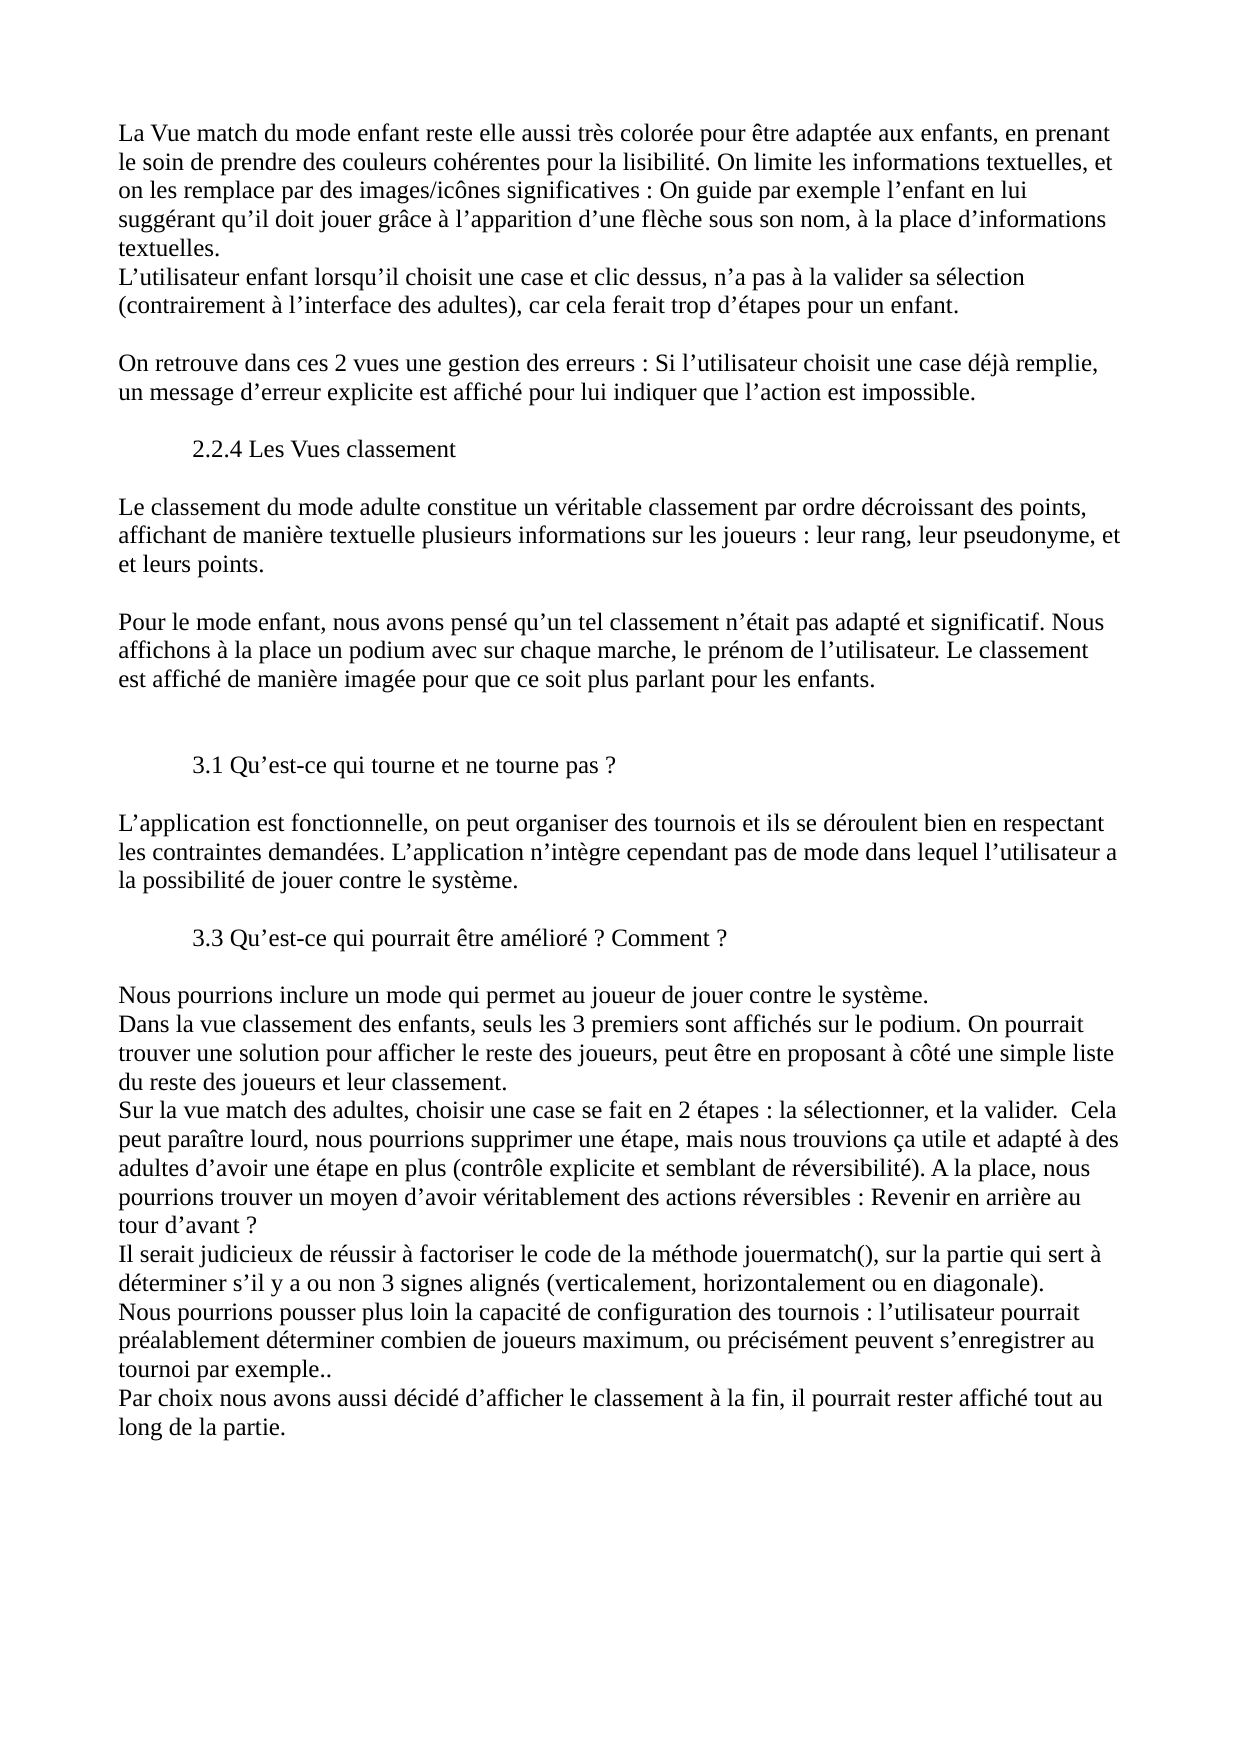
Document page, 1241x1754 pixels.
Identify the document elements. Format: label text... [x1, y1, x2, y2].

text Il serait judicieux de réussir à factoriser le code de la méthode jouermatch(), sur la partie qui sert à déterminer s’il y a ou non 3 signes alignés (verticalement, horizontalement ou en diagonale). [118, 1239, 1122, 1297]
text Le classement du mode adulte constitue un véritable classement par ordre décroissant des points, affichant de manière textuelle plusieurs informations sur les joueurs : leur rang, leur pseudonyme, et et leurs points. [118, 492, 1122, 578]
text On retrouve dans ces 2 vues une gestion des erreurs : Si l’utilisateur choisit une case déjà remplie, un message d’erreur explicite est affiché pour lui indiquer que l’action est impossible. [118, 348, 1122, 406]
text Sur la vue match des adultes, choisir une case se fait en 2 étapes : la sélectionner, et la valider. Cela peut paraître lourd, nous pourrions supprimer une étape, mais nous trouvions ça utile et adapté à des adultes d’avoir une étape en plus (contrôle explicite et semblant de réversibilité). A la place, nous pourrions trouver un moyen d’avoir véritablement des actions réversibles : Revenir en arrière au tour d’avant ? [118, 1096, 1122, 1239]
text La Vue match du mode enfant reste elle aussi très colorée pour être adaptée aux enfants, en prenant le soin de prendre des couleurs cohérentes pour la lisibilité. On limite les informations textuelles, et on les remplace par des images/icônes significatives : On guide par exemple l’enfant en lui suggérant qu’il doit jouer grâce à l’apparition d’une flèche sous son nom, à la place d’informations textuelles. [118, 118, 1122, 262]
text L’utilisateur enfant lorsqu’il choisit une case et clic dessus, n’a pas à la valider sa sélection (contrairement à l’interface des adultes), car cela ferait trop d’étapes pour un enfant. [118, 262, 1122, 319]
text 3.3 Qu’est-ce qui pourrait être amélioré ? Comment ? [118, 923, 1122, 952]
text Par choix nous avons aussi décidé d’afficher le classement à la fin, il pourrait rester affiché tout au long de la partie. [118, 1383, 1122, 1441]
text Dans la vue classement des enfants, seuls les 3 premiers sont affichés sur le podium. On pourrait trouver une solution pour afficher le reste des joueurs, peut être en proposant à côté une simple liste du reste des joueurs et leur classement. [118, 1009, 1122, 1096]
text Pour le mode enfant, nous avons pensé qu’un tel classement n’était pas adapté et significatif. Nous affichons à la place un podium avec sur chaque marche, le prénom de l’utilisateur. Le classement est affiché de manière imagée pour que ce soit plus parlant pour les enfants. [118, 607, 1122, 693]
text L’application est fonctionnelle, on peut organiser des tournois et ils se déroulent bien en respectant les contraintes demandées. L’application n’intègre cependant pas de mode dans lequel l’utilisateur a la possibilité de jouer contre le système. [118, 808, 1122, 894]
text 2.2.4 Les Vues classement [118, 434, 1122, 463]
text Nous pourrions inclure un mode qui permet au joueur de jouer contre le système. [118, 981, 1122, 1009]
text Nous pourrions pousser plus loin la capacité de configuration des tournois : l’utilisateur pourrait préalablement déterminer combien de joueurs maximum, ou précisément peuvent s’enregistrer au tournoi par exemple.. [118, 1297, 1122, 1383]
text 3.1 Qu’est-ce qui tourne et ne tourne pas ? [118, 751, 1122, 779]
